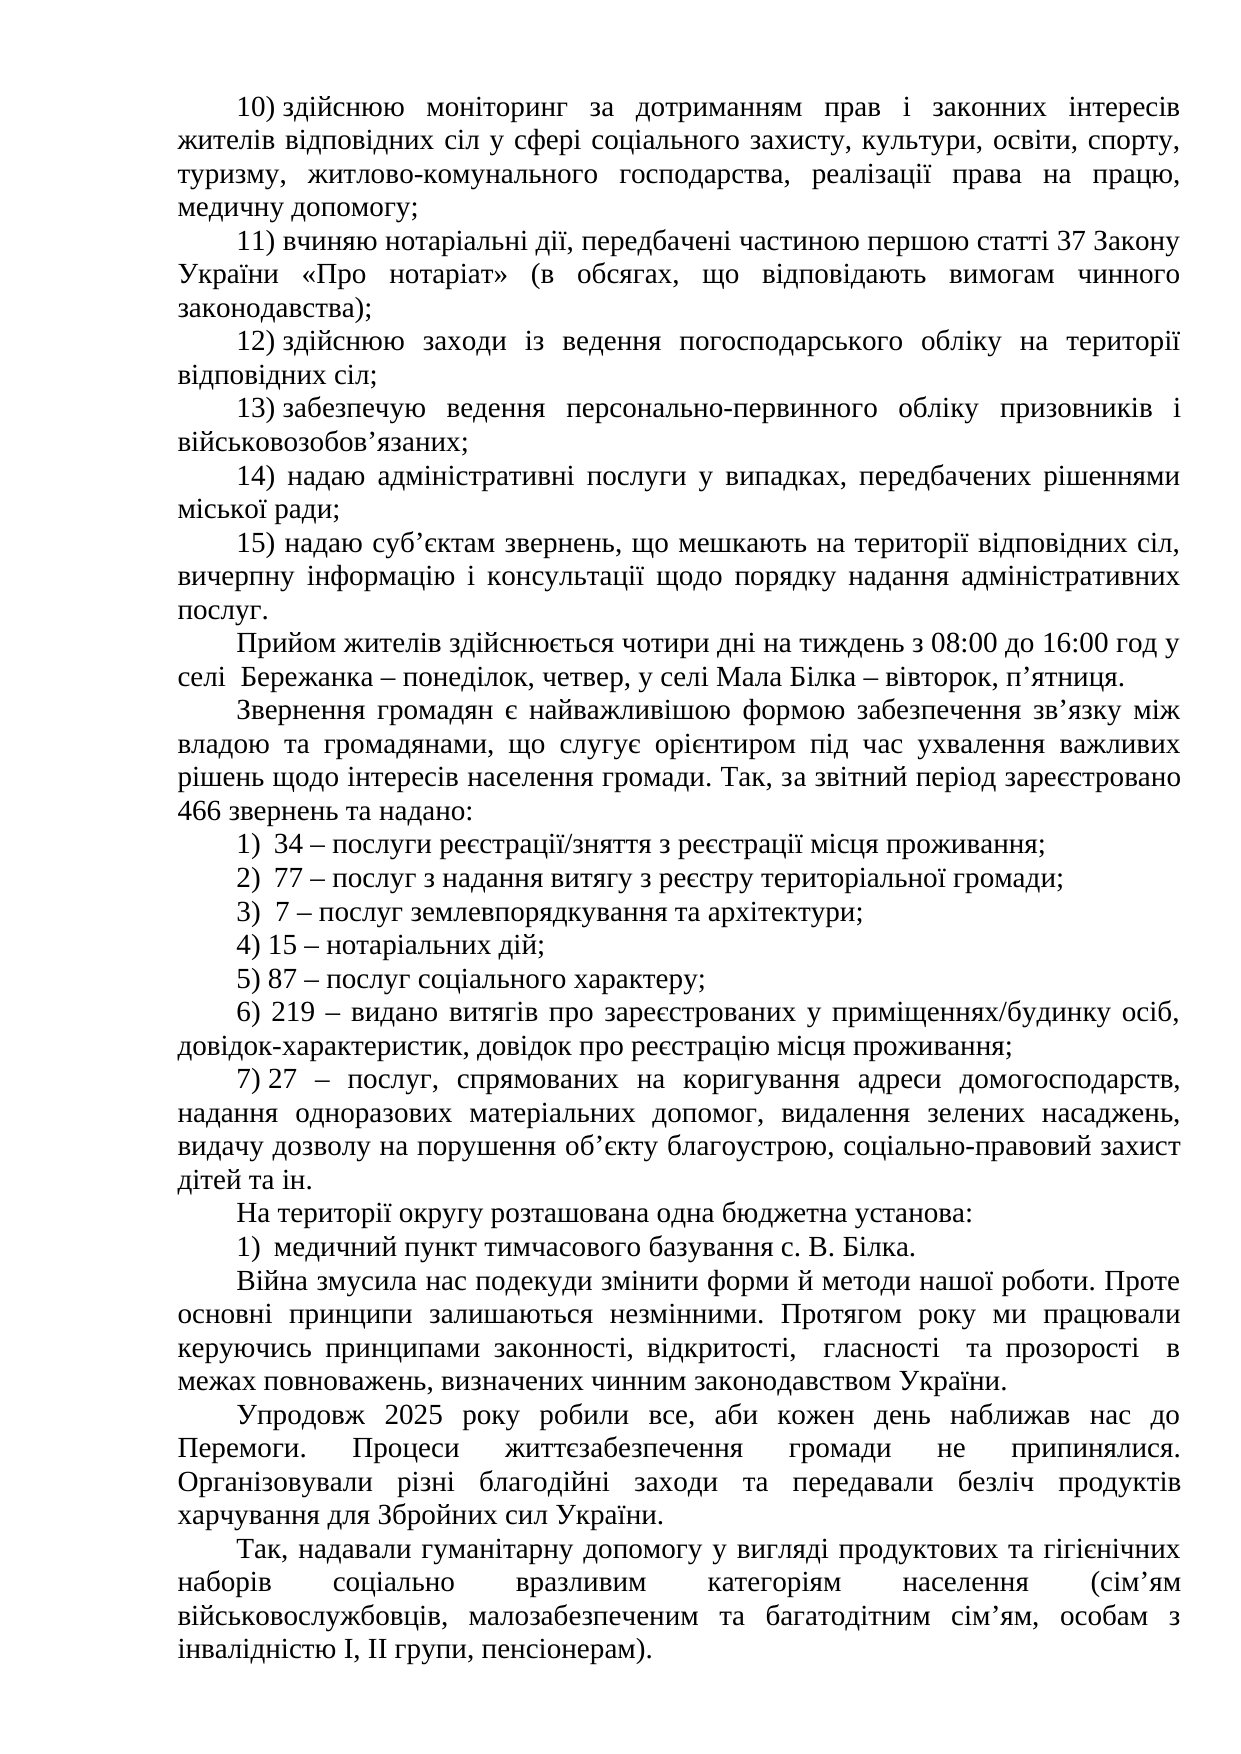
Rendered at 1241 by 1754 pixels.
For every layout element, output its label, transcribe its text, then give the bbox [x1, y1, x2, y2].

text 6) 219 – видано витягів про зареєстрованих у приміщеннях/будинку осіб, довідок-характеристик, довідок про реєстрацію місця проживання; [177, 994, 1181, 1061]
list медичний пункт тимчасового базування с. В. Білка. [236, 1229, 1181, 1263]
text Упродовж 2025 року робили все, аби кожен день наближав нас до Перемоги. Процеси життєзабезпечення громади не припинялися. Організовували різні благодійні заходи та передавали безліч продуктів харчування для Збройних сил України. [177, 1397, 1181, 1531]
text 10) здійснюю моніторинг за дотриманням прав і законних інтересів жителів відповідних сіл у сфері соціального захисту, культури, освіти, спорту, туризму, житлово-комунального господарства, реалізації права на працю, медичну допомогу; [177, 89, 1181, 223]
text Звернення громадян є найважливішою формою забезпечення зв’язку між владою та громадянами, що слугує орієнтиром під час ухвалення важливих рішень щодо інтересів населення громади. Так, за звітний період зареєстровано 466 звернень та надано: [177, 692, 1181, 827]
text Так, надавали гуманітарну допомогу у вигляді продуктових та гігієнічних наборів соціально вразливим категоріям населення (сім’ям військовослужбовців, малозабезпеченим та багатодітним сім’ям, особам з інвалідністю І, ІІ групи, пенсіонерам). [177, 1531, 1181, 1665]
text 7) 27 – послуг, спрямованих на коригування адреси домогосподарств, надання одноразових матеріальних допомог, видалення зелених насаджень, видачу дозволу на порушення об’єкту благоустрою, соціально-правовий захист дітей та ін. [177, 1061, 1181, 1196]
text 11) вчиняю нотаріальні дії, передбачені частиною першою статті 37 Закону України «Про нотаріат» (в обсягах, що відповідають вимогам чинного законодавства); [177, 223, 1181, 323]
list 77 – послуг з надання витягу з реєстру територіальної громади; [236, 860, 1181, 894]
text 5) 87 – послуг соціального характеру; [177, 961, 1181, 994]
text 13) забезпечую ведення персонально-первинного обліку призовників і військовозобов’язаних; [177, 391, 1181, 458]
text 3) 7 – послуг землевпорядкування та архітектури; [177, 894, 1181, 927]
text На території округу розташована одна бюджетна установа: [177, 1196, 1181, 1229]
text Війна змусила нас подекуди змінити форми й методи нашої роботи. Проте основні принципи залишаються незмінними. Протягом року ми працювали керуючись принципами законності, відкритості, гласності та прозорості в межах повноважень, визначених чинним законодавством України. [177, 1263, 1181, 1397]
text 15) надаю суб’єктам звернень, що мешкають на території відповідних сіл, вичерпну інформацію і консультації щодо порядку надання адміністративних послуг. [177, 525, 1181, 625]
text Прийом жителів здійснюється чотири дні на тиждень з 08:00 до 16:00 год у селі Бережанка – понеділок, четвер, у селі Мала Білка – вівторок, п’ятниця. [177, 625, 1181, 692]
list 34 – послуги реєстрації/зняття з реєстрації місця проживання; [236, 827, 1181, 860]
text 12) здійснюю заходи із ведення погосподарського обліку на території відповідних сіл; [177, 323, 1181, 391]
text 14) надаю адміністративні послуги у випадках, передбачених рішеннями міської ради; [177, 458, 1181, 525]
text 4) 15 – нотаріальних дій; [177, 927, 1181, 961]
